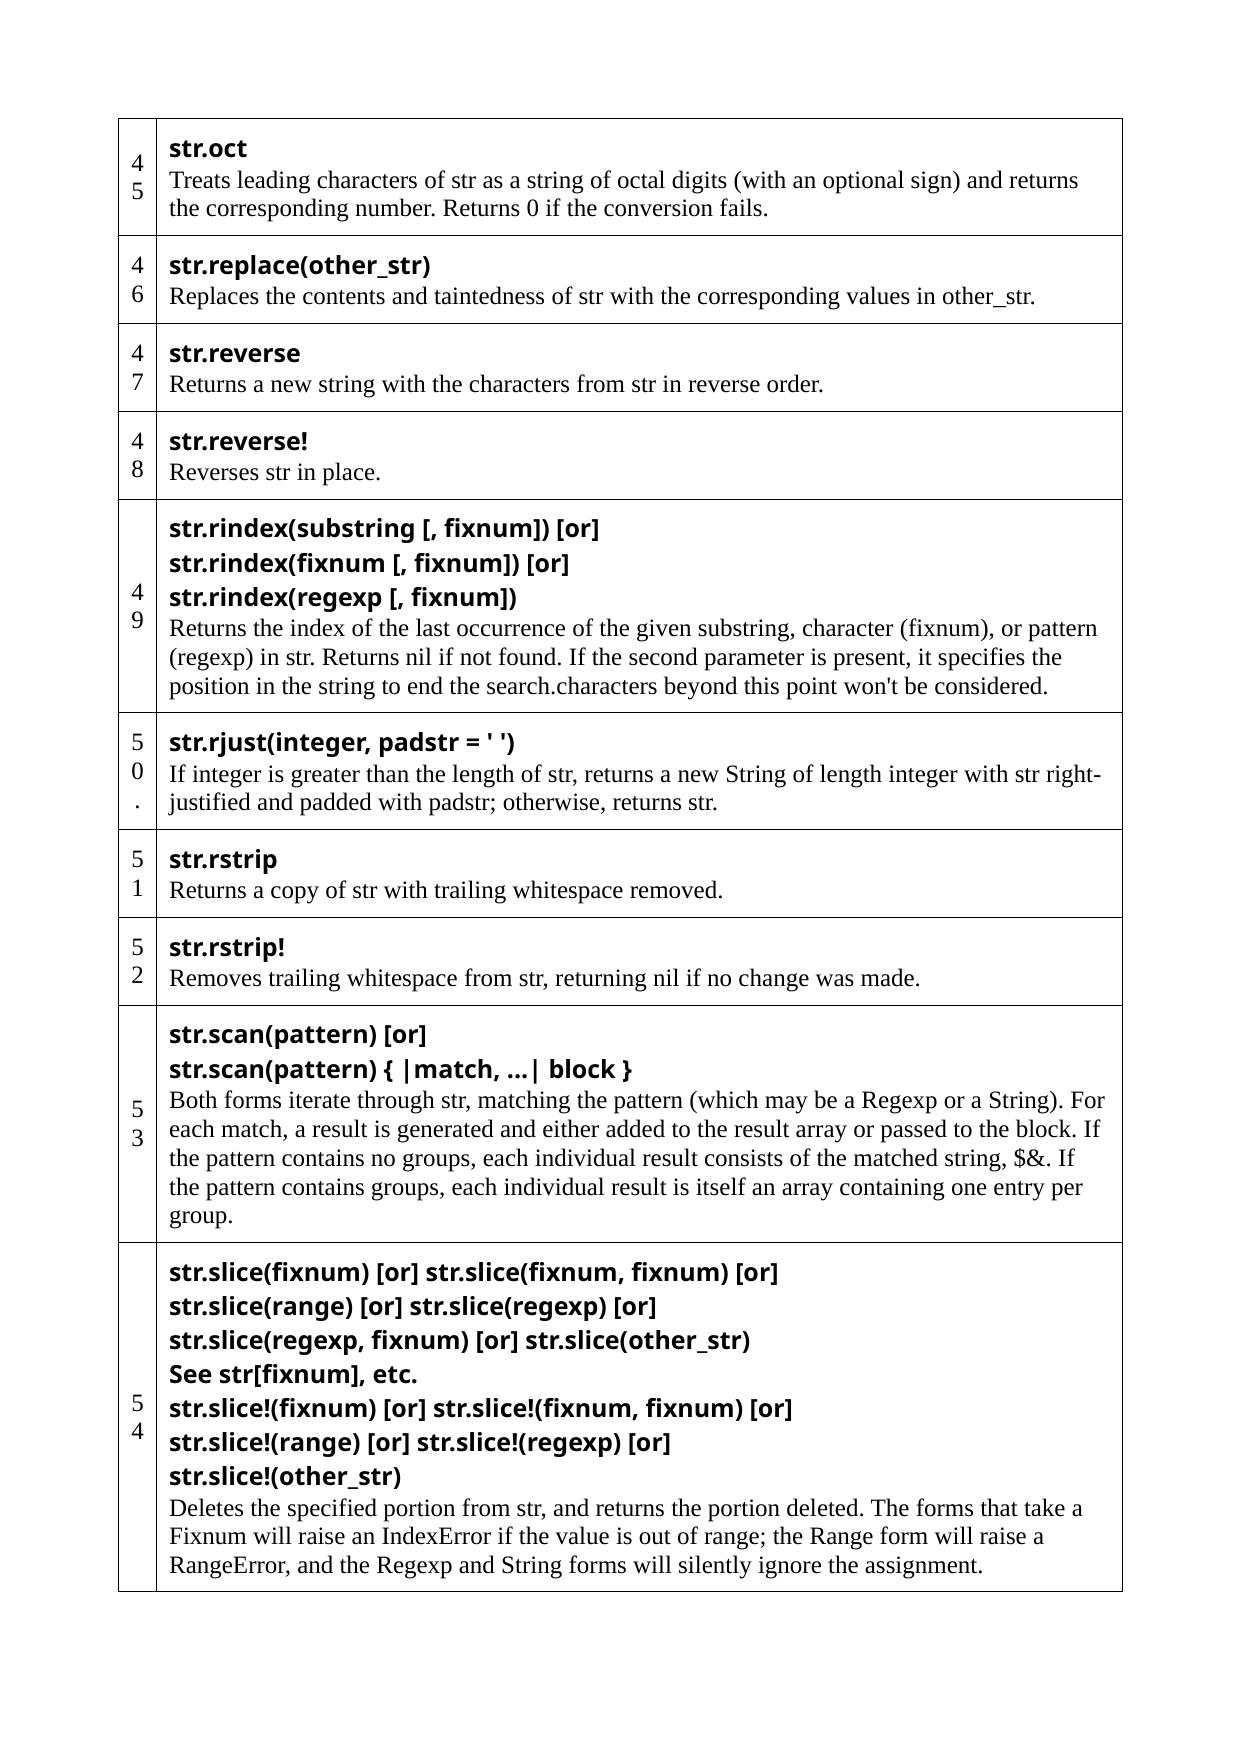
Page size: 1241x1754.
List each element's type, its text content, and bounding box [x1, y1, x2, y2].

table_cell 47 [119, 324, 156, 411]
table_cell 45 [119, 119, 156, 235]
table_cell str.slice(fixnum) [or] str.slice(fixnum, fixnum) [or] str.slice(range) [or] str.slice(regexp) [or] str.slice(regexp, fixnum) [or] str.slice(other_str) See str[fixnum], etc. str.slice!(fixnum) [or] str.slice!(fixnum, fixnum) [or] str.slice!(range) [or] str.slice!(regexp) [or] str.slice!(other_str) Deletes the specified portion from str, and returns the portion deleted. The forms that take a Fixnum will raise an IndexError if the value is out of range; the Range form will raise a RangeError, and the Regexp and String forms will silently ignore the assignment. [157, 1243, 1122, 1591]
table_cell 50. [119, 713, 156, 829]
table_cell 46 [119, 236, 156, 323]
table_cell str.reverse Returns a new string with the characters from str in reverse order. [157, 324, 1122, 411]
table_cell str.replace(other_str) Replaces the contents and taintedness of str with the corresponding values in other_str. [157, 236, 1122, 323]
table_cell str.rjust(integer, padstr = ' ') If integer is greater than the length of str, returns a new String of length integer with str right-justified and padded with padstr; otherwise, returns str. [157, 713, 1122, 829]
table_cell 53 [119, 1006, 156, 1242]
table_cell str.oct Treats leading characters of str as a string of octal digits (with an optional sign) and returns the corresponding number. Returns 0 if the conversion fails. [157, 119, 1122, 235]
table_cell str.reverse! Reverses str in place. [157, 412, 1122, 498]
table_cell 52 [119, 918, 156, 1004]
table_cell 48 [119, 412, 156, 498]
table_cell 49 [119, 500, 156, 712]
table_cell str.rindex(substring [, fixnum]) [or] str.rindex(fixnum [, fixnum]) [or] str.rindex(regexp [, fixnum]) Returns the index of the last occurrence of the given substring, character (fixnum), or pattern (regexp) in str. Returns nil if not found. If the second parameter is present, it specifies the position in the string to end the search.characters beyond this point won't be considered. [157, 500, 1122, 712]
table_cell str.scan(pattern) [or] str.scan(pattern) { |match, ...| block } Both forms iterate through str, matching the pattern (which may be a Regexp or a String). For each match, a result is generated and either added to the result array or passed to the block. If the pattern contains no groups, each individual result consists of the matched string, $&. If the pattern contains groups, each individual result is itself an array containing one entry per group. [157, 1006, 1122, 1242]
table_cell 51 [119, 830, 156, 917]
table_cell str.rstrip Returns a copy of str with trailing whitespace removed. [157, 830, 1122, 917]
table_cell 54 [119, 1243, 156, 1591]
table_cell str.rstrip! Removes trailing whitespace from str, returning nil if no change was made. [157, 918, 1122, 1004]
